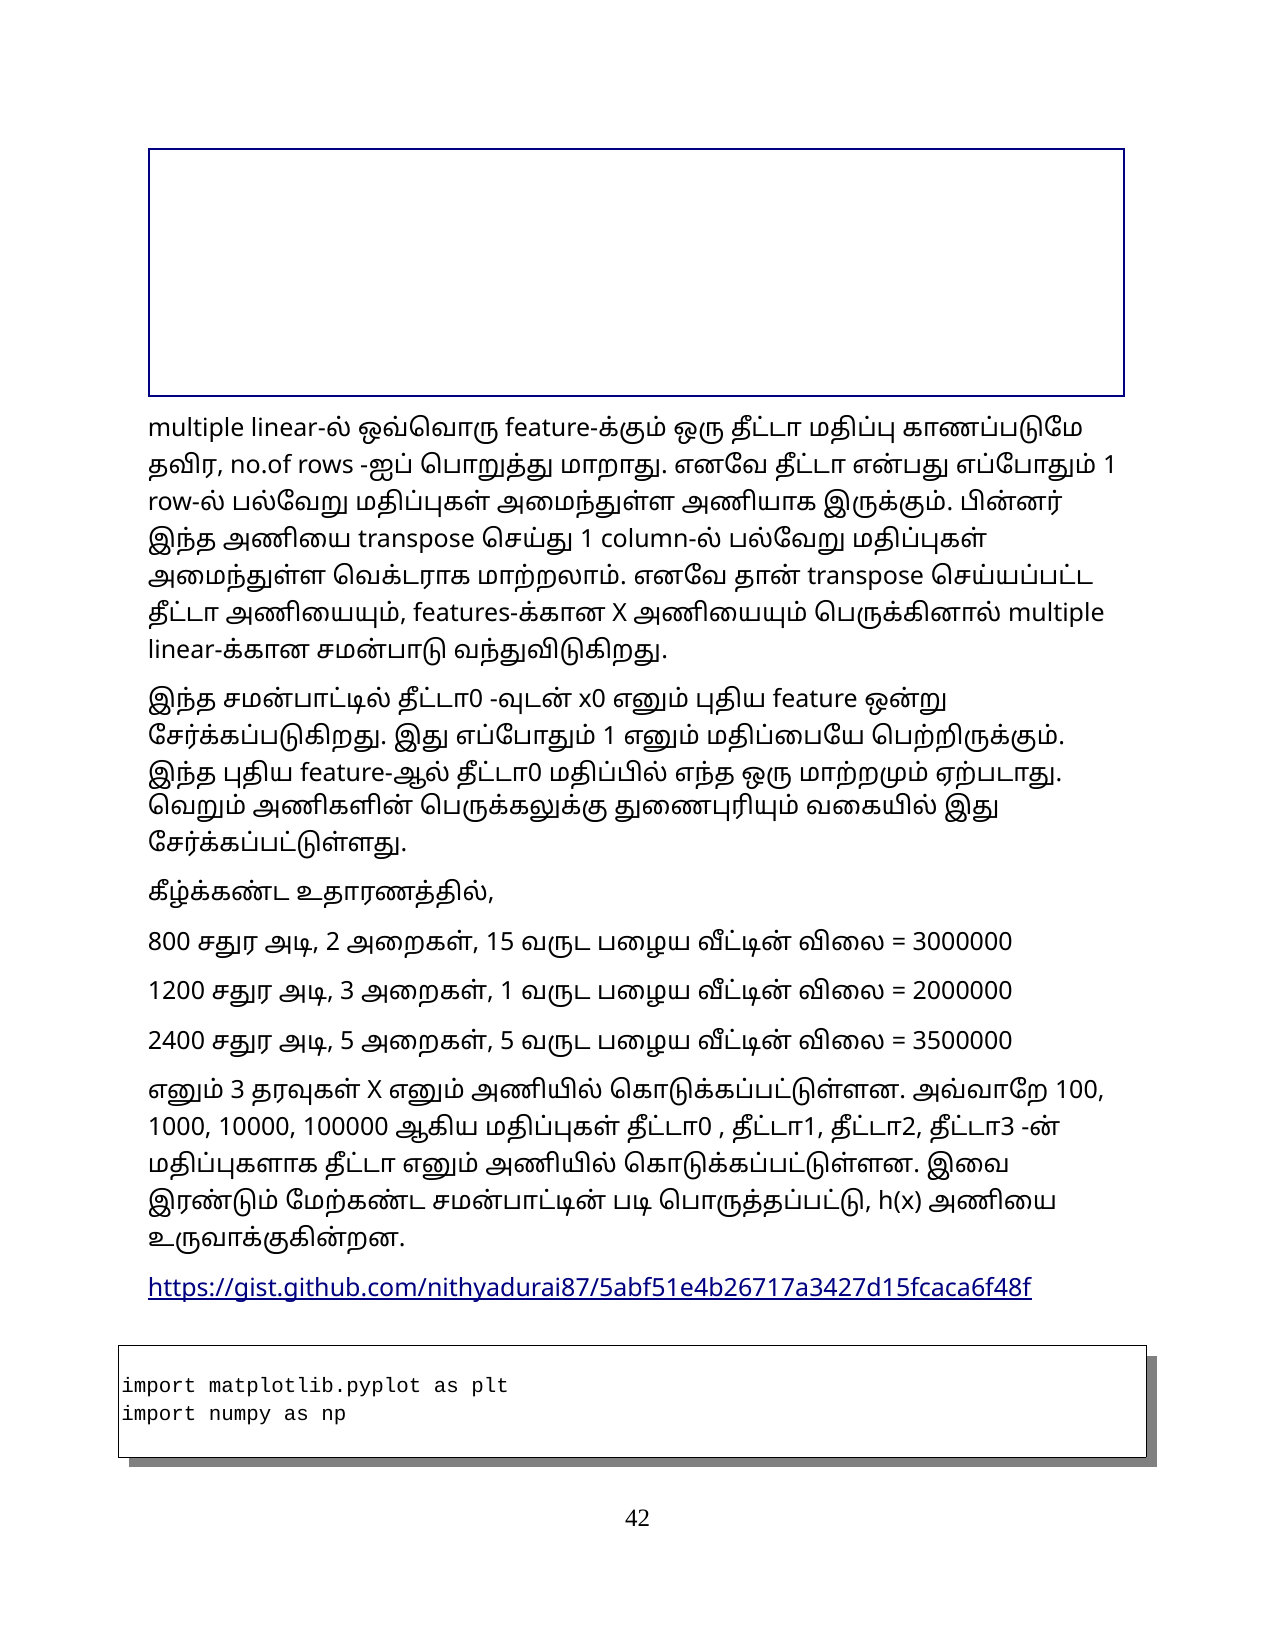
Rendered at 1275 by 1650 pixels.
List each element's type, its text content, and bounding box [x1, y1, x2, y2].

text 1200 சதுர அடி, 3 அறைகள், 1 வருட பழைய வீட்டின் விலை = 2000000 [118, 943, 1157, 993]
text எனும் 3 தரவுகள் X எனும் அணியில் கொடுக்கப்பட்டுள்ளன. அவ்வாறே 100, 1000, 10000, 100000 ஆகிய மதிப்புகள் தீட்டா0 , தீட்டா1, தீட்டா2, தீட்டா3 -ன் மதிப்புகளாக தீட்டா எனும் அணியில் கொடுக்கப்பட்டுள்ளன. இவை இரண்டும் மேற்கண்ட சமன்பாட்டின் படி பொருத்தப்பட்டு, h(x) அணியை உருவாக்குகின்றன. [118, 1042, 1157, 1240]
text import matplotlib.pyplot as plt [119, 1372, 1146, 1399]
text import numpy as np [119, 1400, 1146, 1426]
text https://gist.github.com/nithyadurai87/5abf51e4b26717a3427d15fcaca6f48f [118, 1240, 1157, 1333]
text கீழ்க்கண்ட உதாரணத்தில், [118, 844, 1157, 894]
text 800 சதுர அடி, 2 அறைகள், 15 வருட பழைய வீட்டின் விலை = 3000000 [118, 894, 1157, 943]
text இந்த சமன்பாட்டில் தீட்டா0 -வுடன் x0 எனும் புதிய feature ஒன்று சேர்க்கப்படுகிறது. இது எப்போதும் 1 எனும் மதிப்பையே பெற்றிருக்கும். இந்த புதிய feature-ஆல் தீட்டா0 மதிப்பில் எந்த ஒரு மாற்றமும் ஏற்படாது. வெறும் அணிகளின் பெருக்கலுக்கு துணைபுரியும் வகையில் இது சேர்க்கப்பட்டுள்ளது. [118, 651, 1157, 844]
text multiple linear-ல் ஒவ்வொரு feature-க்கும் ஒரு தீட்டா மதிப்பு காணப்படுமே தவிர, no.of rows -ஐப் பொறுத்து மாறாது. எனவே தீட்டா என்பது எப்போதும் 1 row-ல் பல்வேறு மதிப்புகள் அமைந்துள்ள அணியாக இருக்கும். பின்னர் இந்த அணியை transpose செய்து 1 column-ல் பல்வேறு மதிப்புகள் அமைந்துள்ள வெக்டராக மாற்றலாம். எனவே தான் transpose செய்யப்பட்ட தீட்டா அணியையும், features-க்கான X அணியையும் பெருக்கினால் multiple linear-க்கான சமன்பாடு வந்துவிடுகிறது. [118, 380, 1157, 651]
text 2400 சதுர அடி, 5 அறைகள், 5 வருட பழைய வீட்டின் விலை = 3500000 [118, 993, 1157, 1042]
